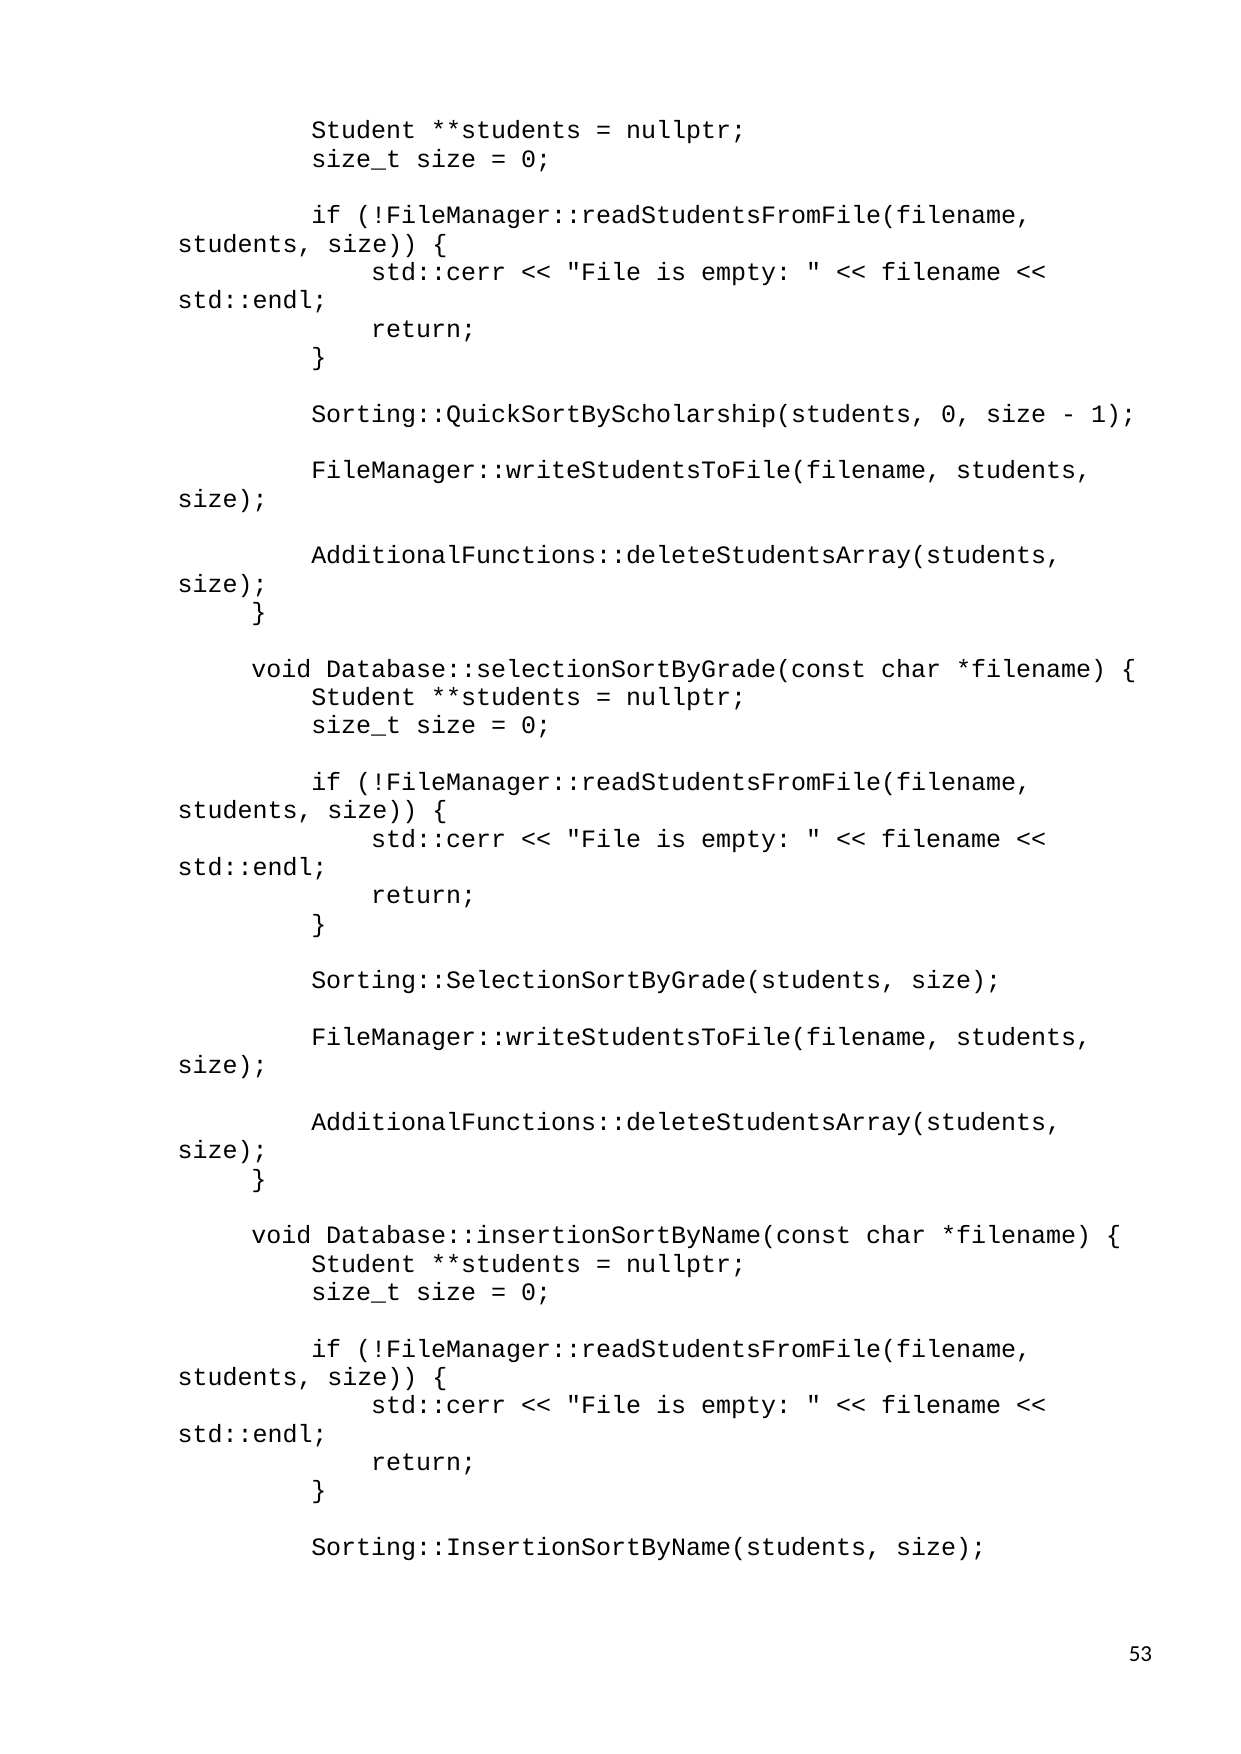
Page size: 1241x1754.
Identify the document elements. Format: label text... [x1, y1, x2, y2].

text FileManager::writeStudentsToFile(filename, students, size); [177, 458, 1152, 515]
text Student **students = nullptr; [177, 685, 1152, 713]
text AdditionalFunctions::deleteStudentsArray(students, size); [177, 543, 1152, 600]
text size_t size = 0; [177, 146, 1152, 175]
text if (!FileManager::readStudentsFromFile(filename, students, size)) { [177, 770, 1152, 826]
text std::cerr << "File is empty: " << filename << std::endl; [177, 260, 1152, 316]
text if (!FileManager::readStudentsFromFile(filename, students, size)) { [177, 1336, 1152, 1393]
text return; [177, 883, 1152, 911]
text void Database::insertionSortByName(const char *filename) { [177, 1223, 1152, 1251]
text Sorting::QuickSortByScholarship(students, 0, size - 1); [177, 401, 1152, 430]
text Sorting::SelectionSortByGrade(students, size); [177, 968, 1152, 996]
text AdditionalFunctions::deleteStudentsArray(students, size); [177, 1110, 1152, 1166]
text } [177, 600, 1152, 628]
text void Database::selectionSortByGrade(const char *filename) { [177, 656, 1152, 685]
text FileManager::writeStudentsToFile(filename, students, size); [177, 1025, 1152, 1081]
text std::cerr << "File is empty: " << filename << std::endl; [177, 826, 1152, 883]
text Student **students = nullptr; [177, 118, 1152, 146]
text size_t size = 0; [177, 713, 1152, 741]
text std::cerr << "File is empty: " << filename << std::endl; [177, 1393, 1152, 1450]
text Student **students = nullptr; [177, 1251, 1152, 1280]
text } [177, 1166, 1152, 1195]
text return; [177, 1450, 1152, 1478]
text } [177, 345, 1152, 373]
text } [177, 911, 1152, 940]
text } [177, 1478, 1152, 1506]
text Sorting::InsertionSortByName(students, size); [177, 1535, 1152, 1563]
text return; [177, 316, 1152, 345]
text size_t size = 0; [177, 1280, 1152, 1308]
text if (!FileManager::readStudentsFromFile(filename, students, size)) { [177, 203, 1152, 260]
